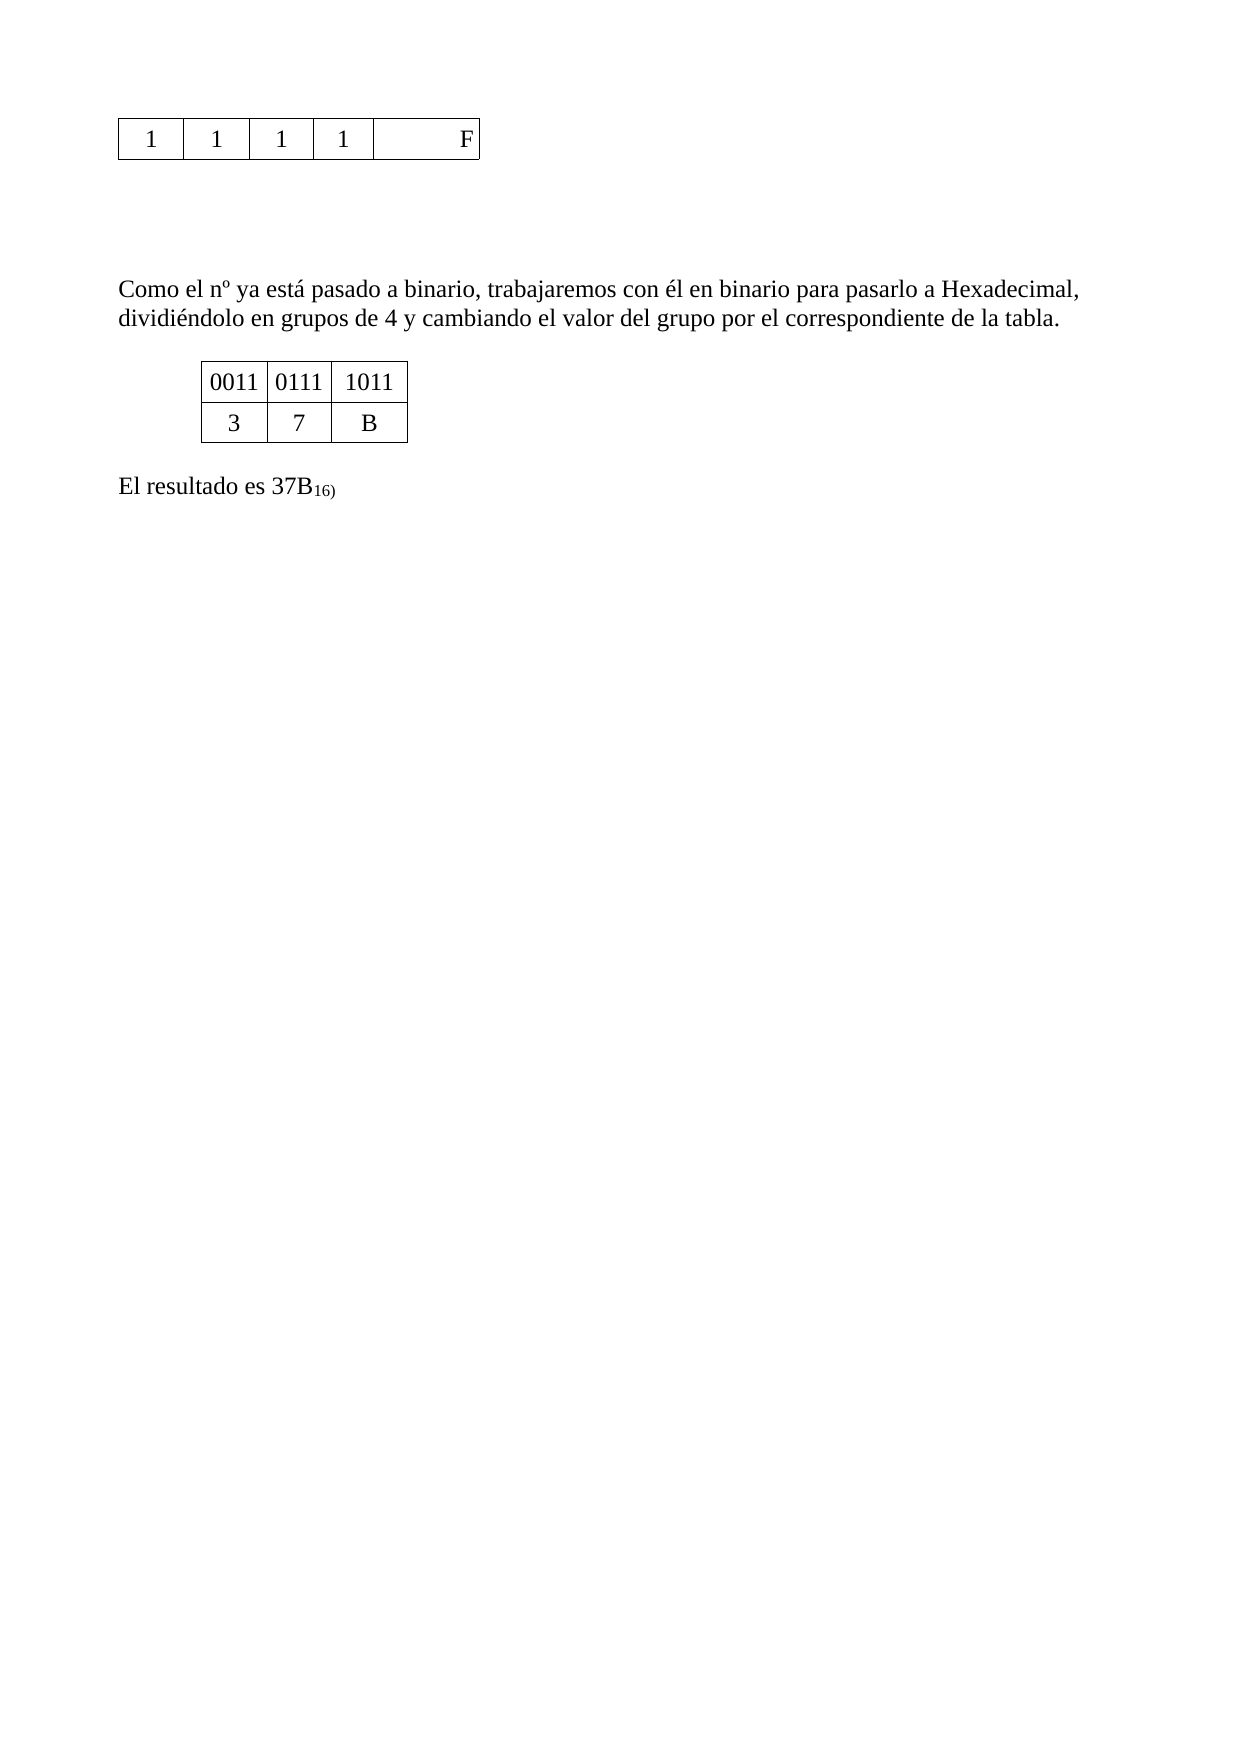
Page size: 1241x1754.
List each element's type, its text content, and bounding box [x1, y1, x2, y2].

table_cell 1 [314, 119, 373, 159]
table_header 0111 [268, 362, 331, 401]
table_cell 1 [119, 119, 183, 159]
table_cell 7 [268, 403, 331, 442]
table_cell 1 [184, 119, 249, 159]
table_cell B [332, 403, 407, 442]
table_cell F [374, 119, 479, 159]
table_cell 3 [202, 403, 267, 442]
text Como el nº ya está pasado a binario, trabajaremos con él en binario para pasarlo a Hexadecimal, dividiéndolo en grupos de 4 y cambiando el valor del grupo por el correspondiente de la tabla. [118, 274, 1122, 332]
table_header 1011 [332, 362, 407, 401]
table_header 0011 [202, 362, 267, 401]
table_cell 1 [250, 119, 313, 159]
text El resultado es 37B16) [118, 471, 1122, 500]
